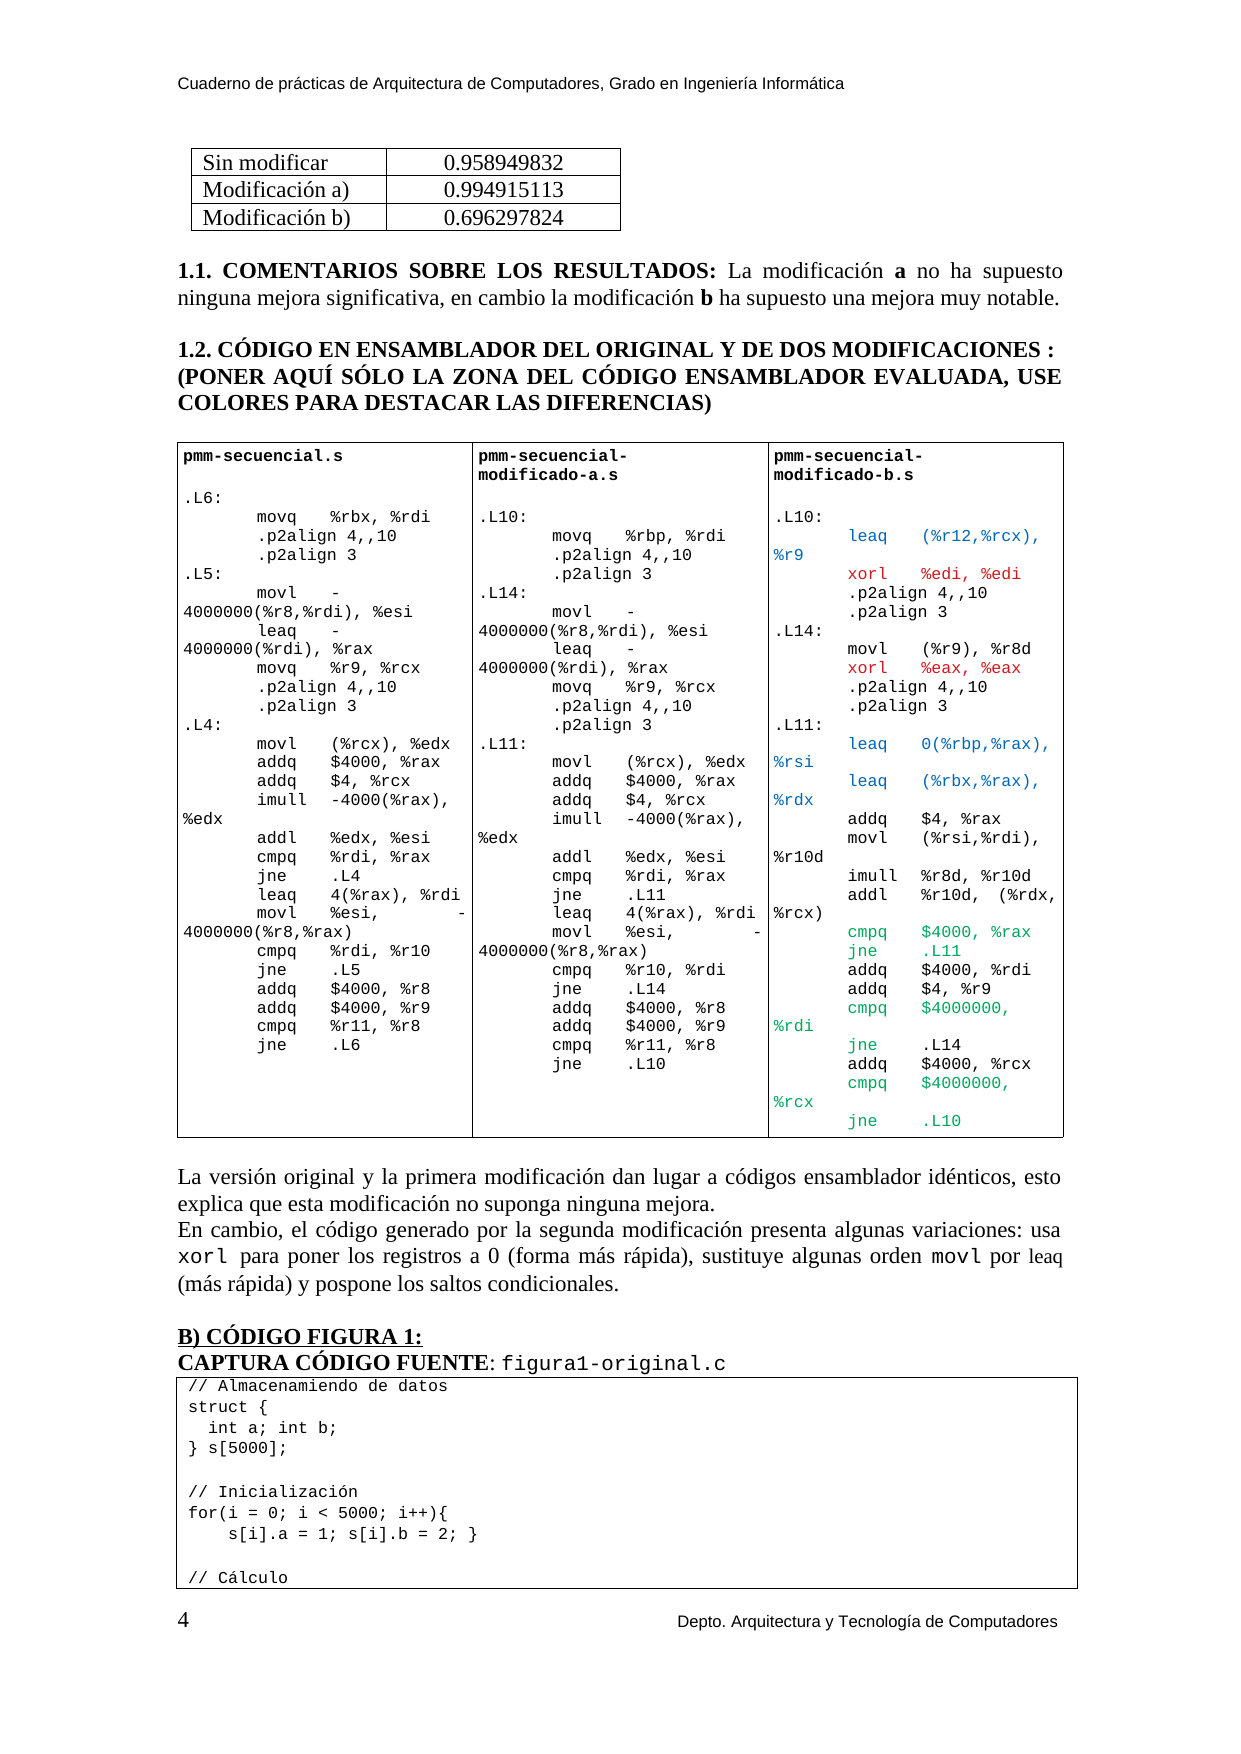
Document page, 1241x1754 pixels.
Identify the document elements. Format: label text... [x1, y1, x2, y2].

table_cell Modificación a) [192, 176, 386, 202]
table_header pmm-secuencial- modificado-b.s .L10: leaq (%r12,%rcx), %r9 xorl %edi, %edi .p2align 4,,10 .p2align 3 .L14: movl (%r9), %r8d xorl %eax, %eax .p2align 4,,10 .p2align 3 .L11: leaq 0(%rbp,%rax), %rsi leaq (%rbx,%rax), %rdx addq $4, %rax movl (%rsi,%rdi), %r10d imull %r8d, %r10d addl %r10d, (%rdx,%rcx) cmpq $4000, %rax jne .L11 addq $4000, %rdi addq $4, %r9 cmpq $4000000, %rdi jne .L14 addq $4000, %rcx cmpq $4000000, %rcx jne .L10 [769, 443, 1063, 1137]
table_cell Modificación b) [192, 204, 386, 230]
table_cell 0.994915113 [387, 176, 620, 202]
text CAPTURA CÓDIGO FUENTE: figura1-original.c [177, 1349, 1063, 1377]
text La versión original y la primera modificación dan lugar a códigos ensamblador idénticos, esto explica que esta modificación no suponga ninguna mejora. [177, 1163, 1063, 1216]
text (PONER AQUÍ SÓLO LA ZONA DEL CÓDIGO ENSAMBLADOR EVALUADA, USE COLORES PARA DESTACAR LAS DIFERENCIAS) [177, 363, 1063, 415]
text 1.2. CÓDIGO EN ENSAMBLADOR DEL ORIGINAL Y DE DOS MODIFICACIONES : [177, 336, 1063, 363]
table_header pmm-secuencial- modificado-a.s .L10: movq %rbp, %rdi .p2align 4,,10 .p2align 3 .L14: movl -4000000(%r8,%rdi), %esi leaq -4000000(%rdi), %rax movq %r9, %rcx .p2align 4,,10 .p2align 3 .L11: movl (%rcx), %edx addq $4000, %rax addq $4, %rcx imull -4000(%rax), %edx addl %edx, %esi cmpq %rdi, %rax jne .L11 leaq 4(%rax), %rdi movl %esi, -4000000(%r8,%rax) cmpq %r10, %rdi jne .L14 addq $4000, %r8 addq $4000, %r9 cmpq %r11, %r8 jne .L10 [473, 443, 768, 1137]
table_cell Sin modificar [192, 149, 386, 175]
text B) CÓDIGO FIGURA 1: [177, 1323, 1063, 1349]
table_header // Almacenamiendo de datos struct { int a; int b; } s[5000]; // Inicialización for(i = 0; i < 5000; i++){ s[i].a = 1; s[i].b = 2; } // Cálculo [177, 1378, 1077, 1588]
table_cell 0.958949832 [387, 149, 620, 175]
table_cell 0.696297824 [387, 204, 620, 230]
text En cambio, el código generado por la segunda modificación presenta algunas variaciones: usa xorl para poner los registros a 0 (forma más rápida), sustituye algunas orden movl por leaq (más rápida) y pospone los saltos condicionales. [177, 1216, 1063, 1296]
text 1.1. COMENTARIOS SOBRE LOS RESULTADOS: La modificación a no ha supuesto ninguna mejora significativa, en cambio la modificación b ha supuesto una mejora muy notable. [177, 257, 1063, 310]
table_header pmm-secuencial.s .L6: movq %rbx, %rdi .p2align 4,,10 .p2align 3 .L5: movl -4000000(%r8,%rdi), %esi leaq -4000000(%rdi), %rax movq %r9, %rcx .p2align 4,,10 .p2align 3 .L4: movl (%rcx), %edx addq $4000, %rax addq $4, %rcx imull -4000(%rax), %edx addl %edx, %esi cmpq %rdi, %rax jne .L4 leaq 4(%rax), %rdi movl %esi, -4000000(%r8,%rax) cmpq %rdi, %r10 jne .L5 addq $4000, %r8 addq $4000, %r9 cmpq %r11, %r8 jne .L6 [178, 443, 472, 1137]
